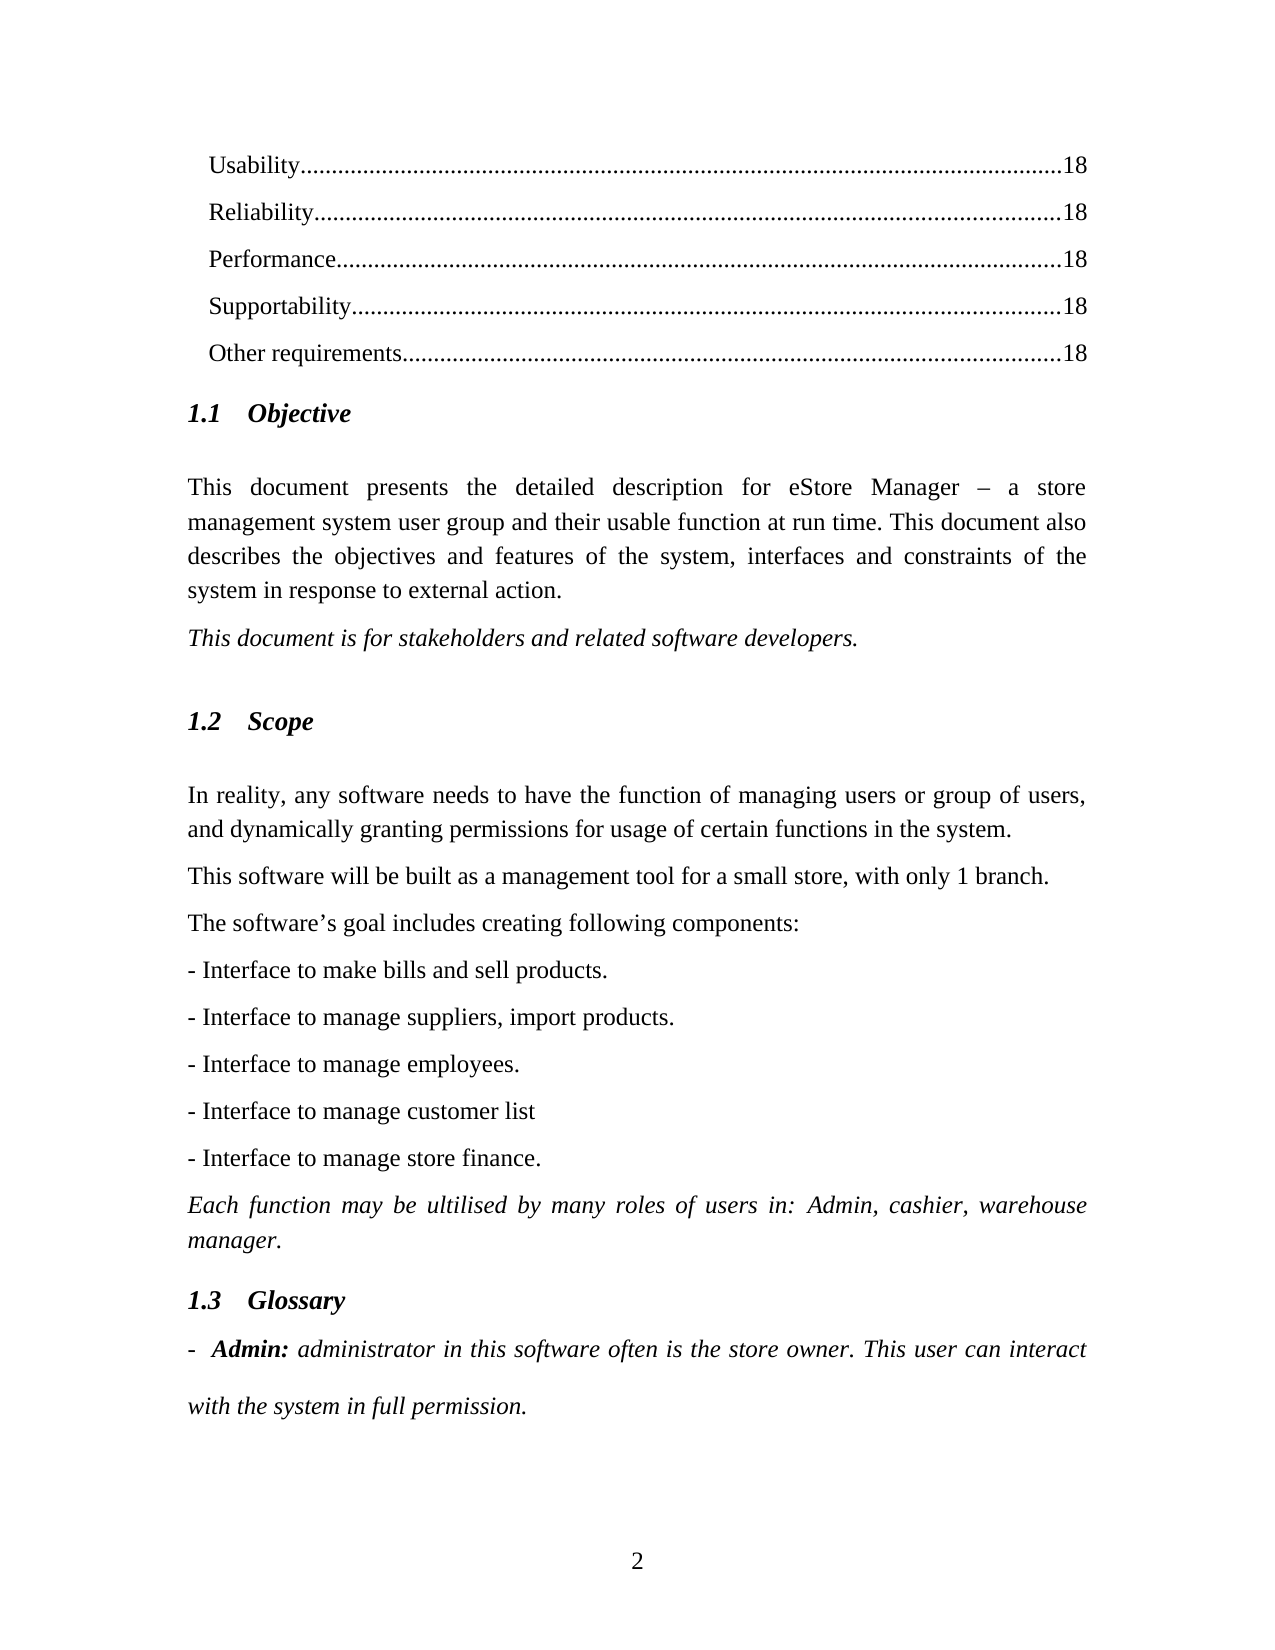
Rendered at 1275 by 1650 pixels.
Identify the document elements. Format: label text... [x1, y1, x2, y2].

text Other requirements 18 [208, 338, 1087, 367]
subtitle Objective [187, 397, 1087, 428]
text Supportability 18 [208, 291, 1087, 320]
text Usability 18 [208, 150, 1087, 179]
text This document presents the detailed description for eStore Manager – a store management system user group and their usable function at run time. This document also describes the objectives and features of the system, interfaces and constraints of the system in response to external action. [187, 472, 1087, 604]
text This document is for stakeholders and related software developers. [187, 623, 1087, 651]
text - Interface to make bills and sell products. [187, 955, 1087, 984]
text Reliability 18 [208, 197, 1087, 226]
text - Interface to manage suppliers, import products. [187, 1002, 1087, 1031]
text - Interface to manage employees. [187, 1049, 1087, 1078]
text Each function may be ultilised by many roles of users in: Admin, cashier, warehouse manager. [187, 1190, 1087, 1253]
text The software’s goal includes creating following components: [187, 908, 1087, 937]
text - Admin: administrator in this software often is the store owner. This user can interact with the system in full permission. [187, 1334, 1087, 1420]
text - Interface to manage store finance. [187, 1143, 1087, 1172]
subtitle Scope [187, 705, 1087, 736]
text This software will be built as a management tool for a small store, with only 1 branch. [187, 861, 1087, 890]
subtitle Glossary [187, 1284, 1087, 1315]
text In reality, any software needs to have the function of managing users or group of users, and dynamically granting permissions for usage of certain functions in the system. [187, 780, 1087, 843]
text - Interface to manage customer list [187, 1096, 1087, 1125]
text Performance 18 [208, 244, 1087, 273]
